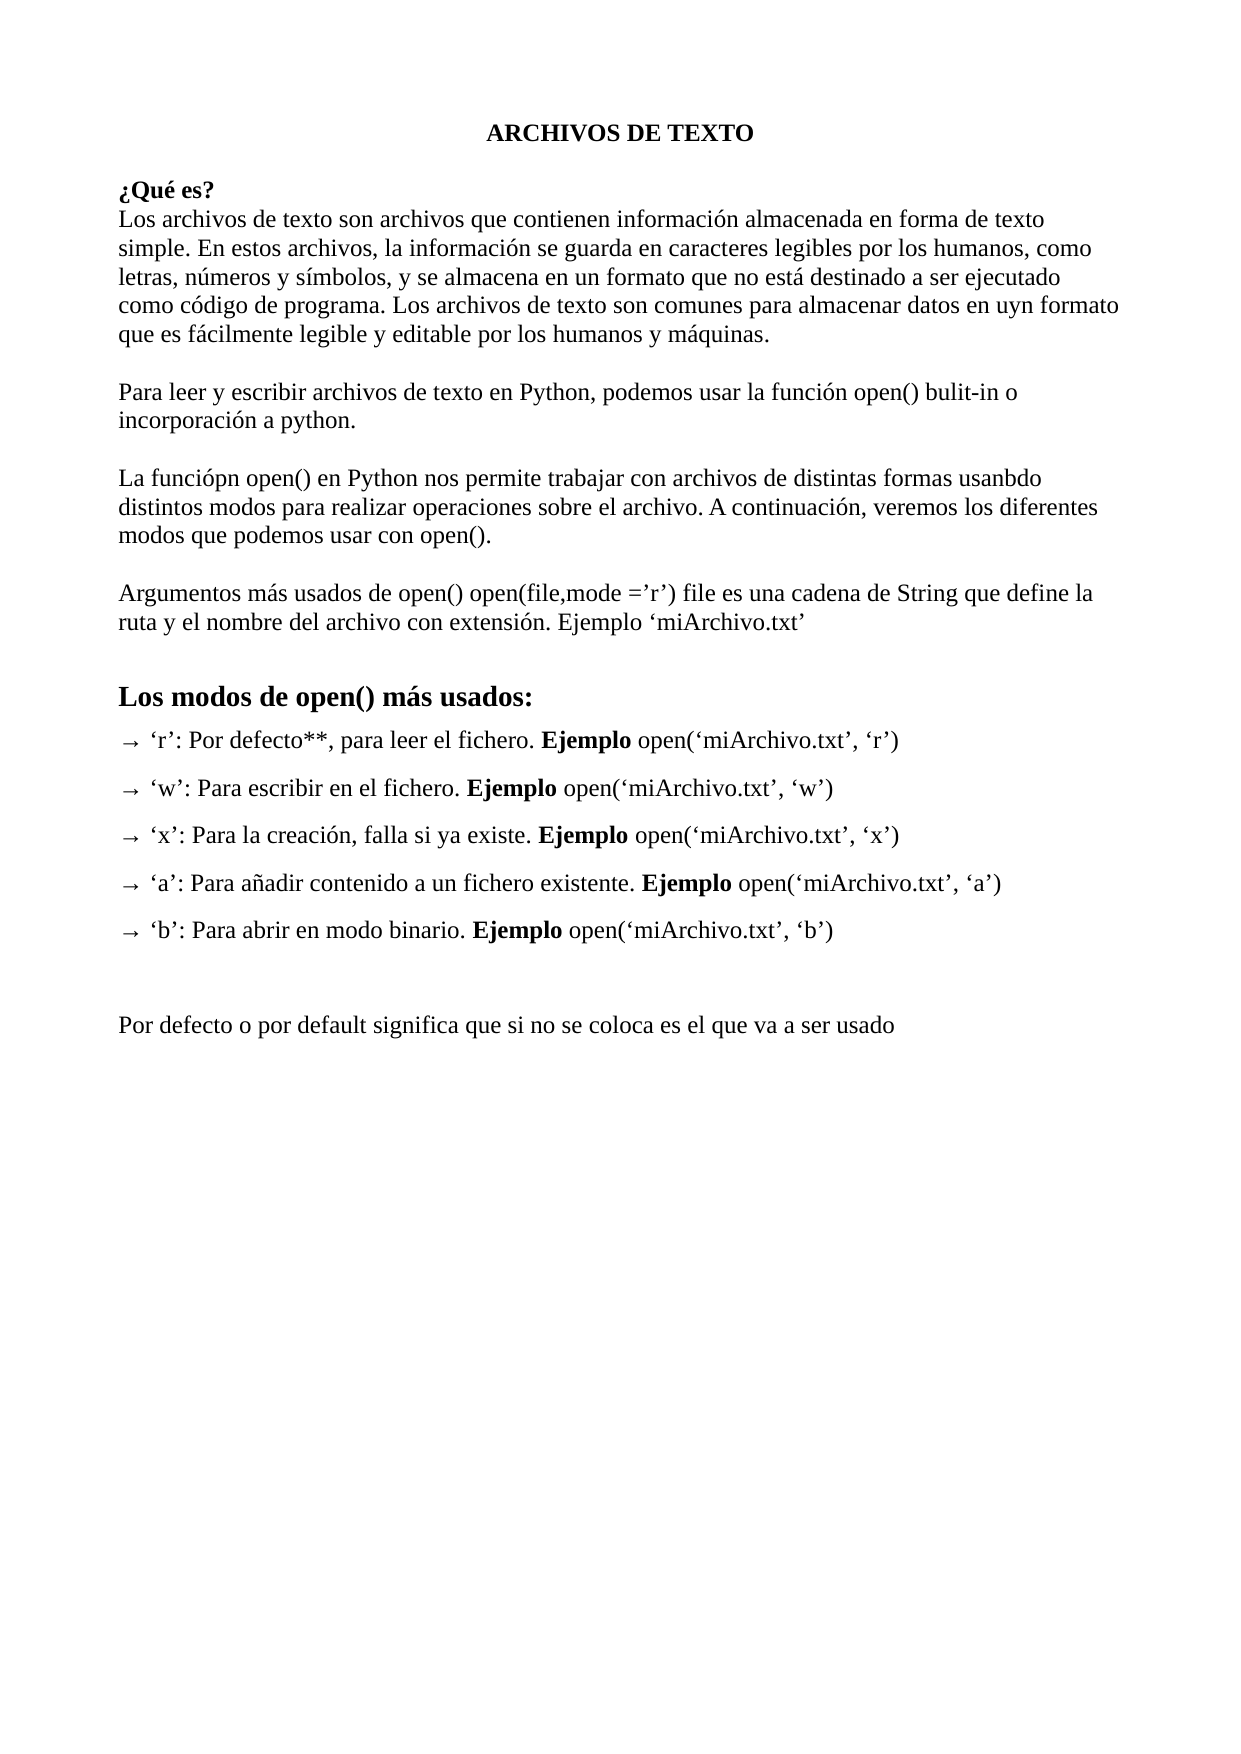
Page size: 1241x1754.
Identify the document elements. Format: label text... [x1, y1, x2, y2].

text → ‘w’: Para escribir en el fichero. Ejemplo open(‘miArchivo.txt’, ‘w’) [118, 773, 1122, 801]
text Para leer y escribir archivos de texto en Python, podemos usar la función open() bulit-in o incorporación a python. [118, 377, 1122, 434]
text → ‘b’: Para abrir en modo binario. Ejemplo open(‘miArchivo.txt’, ‘b’) [118, 915, 1122, 944]
subtitle Los modos de open() más usados: [118, 679, 1122, 712]
text Por defecto o por default significa que si no se coloca es el que va a ser usado [118, 1011, 1122, 1039]
text Los archivos de texto son archivos que contienen información almacenada en forma de texto simple. En estos archivos, la información se guarda en caracteres legibles por los humanos, como letras, números y símbolos, y se almacena en un formato que no está destinado a ser ejecutado como código de programa. Los archivos de texto son comunes para almacenar datos en uyn formato que es fácilmente legible y editable por los humanos y máquinas. [118, 204, 1122, 348]
text La funciópn open() en Python nos permite trabajar con archivos de distintas formas usanbdo distintos modos para realizar operaciones sobre el archivo. A continuación, veremos los diferentes modos que podemos usar con open(). [118, 463, 1122, 549]
text ARCHIVOS DE TEXTO [118, 118, 1122, 147]
text → ‘x’: Para la creación, falla si ya existe. Ejemplo open(‘miArchivo.txt’, ‘x’) [118, 820, 1122, 849]
text → ‘r’: Por defecto**, para leer el fichero. Ejemplo open(‘miArchivo.txt’, ‘r’) [118, 725, 1122, 754]
text Argumentos más usados de open() open(file,mode =’r’) file es una cadena de String que define la ruta y el nombre del archivo con extensión. Ejemplo ‘miArchivo.txt’ [118, 578, 1122, 636]
text → ‘a’: Para añadir contenido a un fichero existente. Ejemplo open(‘miArchivo.txt’, ‘a’) [118, 868, 1122, 897]
text ¿Qué es? [118, 176, 1122, 204]
